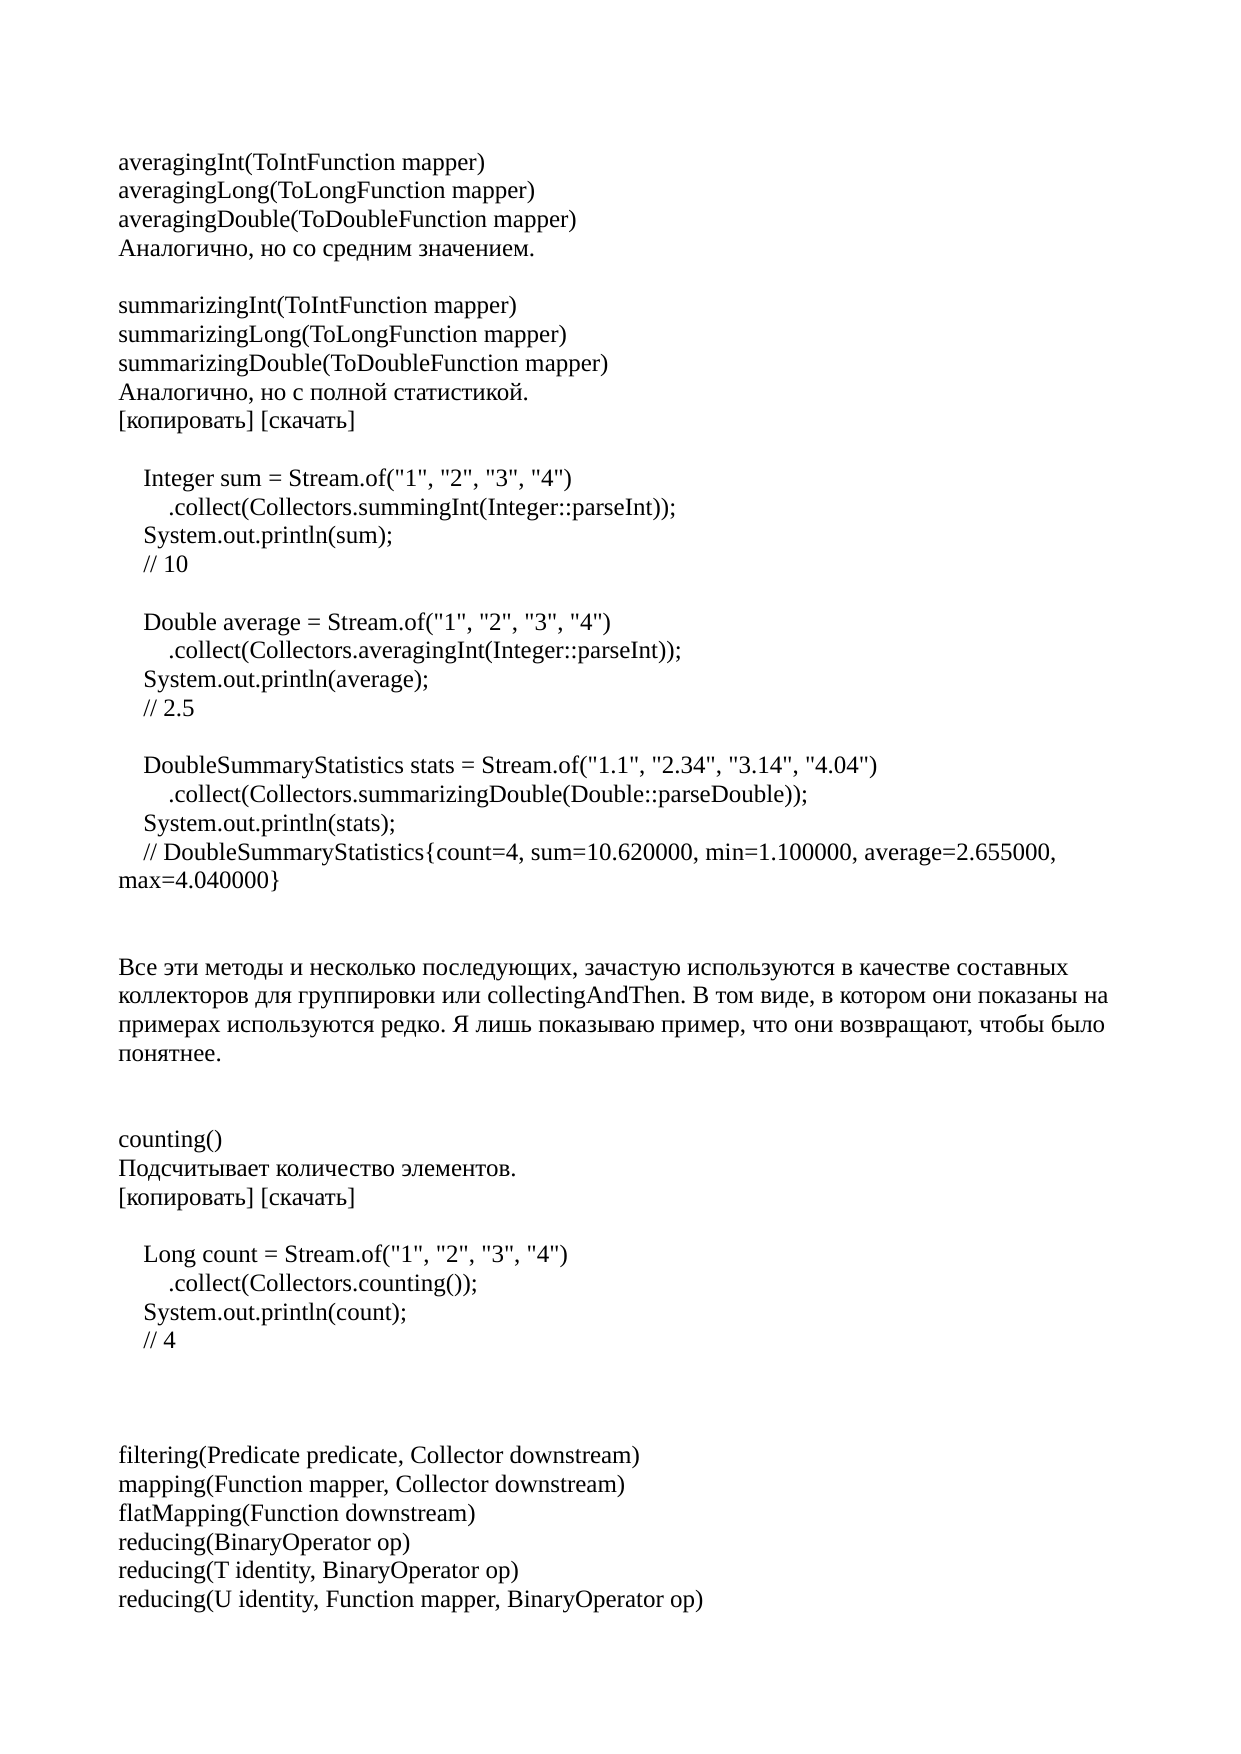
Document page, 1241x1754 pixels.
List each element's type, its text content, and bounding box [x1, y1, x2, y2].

text summarizingDouble(ToDoubleFunction mapper) [118, 348, 1122, 377]
text System.out.println(sum); [118, 521, 1122, 549]
text .collect(Collectors.summarizingDouble(Double::parseDouble)); [118, 779, 1122, 808]
text averagingDouble(ToDoubleFunction mapper) [118, 204, 1122, 233]
text Integer sum = Stream.of("1", "2", "3", "4") [118, 463, 1122, 492]
text .collect(Collectors.summingInt(Integer::parseInt)); [118, 492, 1122, 521]
text .collect(Collectors.counting()); [118, 1268, 1122, 1297]
text averagingLong(ToLongFunction mapper) [118, 176, 1122, 204]
text [копировать] [скачать] [118, 406, 1122, 434]
text DoubleSummaryStatistics stats = Stream.of("1.1", "2.34", "3.14", "4.04") [118, 751, 1122, 779]
text // 10 [118, 549, 1122, 578]
text counting() [118, 1124, 1122, 1153]
text [копировать] [скачать] [118, 1182, 1122, 1211]
text Double average = Stream.of("1", "2", "3", "4") [118, 607, 1122, 636]
text Long count = Stream.of("1", "2", "3", "4") [118, 1239, 1122, 1268]
text Аналогично, но с полной статистикой. [118, 377, 1122, 406]
text reducing(BinaryOperator op) [118, 1527, 1122, 1556]
text filtering(Predicate predicate, Collector downstream) [118, 1441, 1122, 1469]
text Подсчитывает количество элементов. [118, 1153, 1122, 1182]
text System.out.println(stats); [118, 808, 1122, 837]
text System.out.println(average); [118, 664, 1122, 693]
text // DoubleSummaryStatistics{count=4, sum=10.620000, min=1.100000, average=2.655000, max=4.040000} [118, 837, 1122, 894]
text mapping(Function mapper, Collector downstream) [118, 1469, 1122, 1498]
text // 4 [118, 1326, 1122, 1354]
text Аналогично, но со средним значением. [118, 233, 1122, 262]
text .collect(Collectors.averagingInt(Integer::parseInt)); [118, 636, 1122, 664]
text summarizingLong(ToLongFunction mapper) [118, 319, 1122, 348]
text averagingInt(ToIntFunction mapper) [118, 147, 1122, 176]
text reducing(T identity, BinaryOperator op) [118, 1556, 1122, 1584]
text flatMapping(Function downstream) [118, 1498, 1122, 1527]
text summarizingInt(ToIntFunction mapper) [118, 291, 1122, 319]
text System.out.println(count); [118, 1297, 1122, 1326]
text reducing(U identity, Function mapper, BinaryOperator op) [118, 1584, 1122, 1613]
text Все эти методы и несколько последующих, зачастую используются в качестве составных коллекторов для группировки или collectingAndThen. В том виде, в котором они показаны на примерах используются редко. Я лишь показываю пример, что они возвращают, чтобы было понятнее. [118, 952, 1122, 1067]
text // 2.5 [118, 693, 1122, 722]
